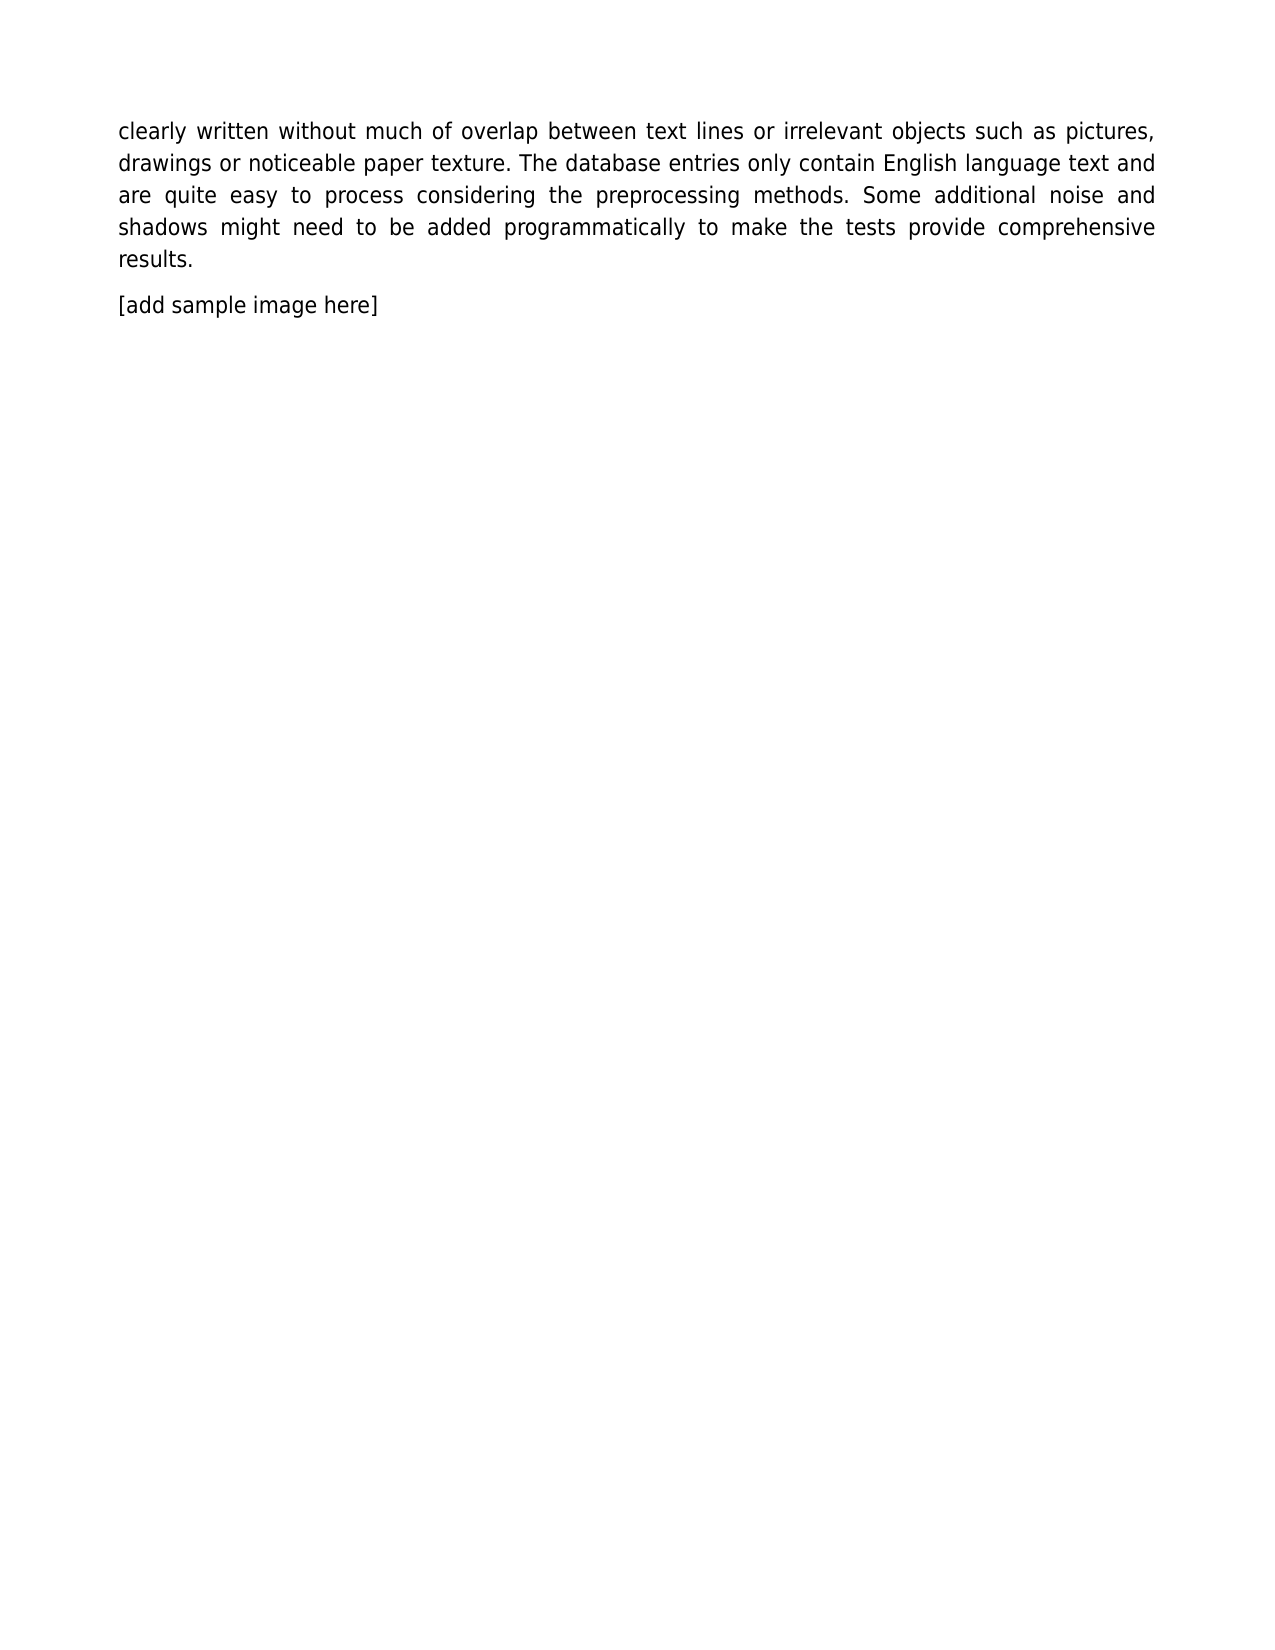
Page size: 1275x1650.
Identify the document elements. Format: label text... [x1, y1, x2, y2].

text clearly written without much of overlap between text lines or irrelevant objects such as pictures, drawings or noticeable paper texture. The database entries only contain English language text and are quite easy to process considering the preprocessing methods. Some additional noise and shadows might need to be added programmatically to make the tests provide comprehensive results. [118, 118, 1157, 273]
text [add sample image here] [118, 293, 1157, 319]
